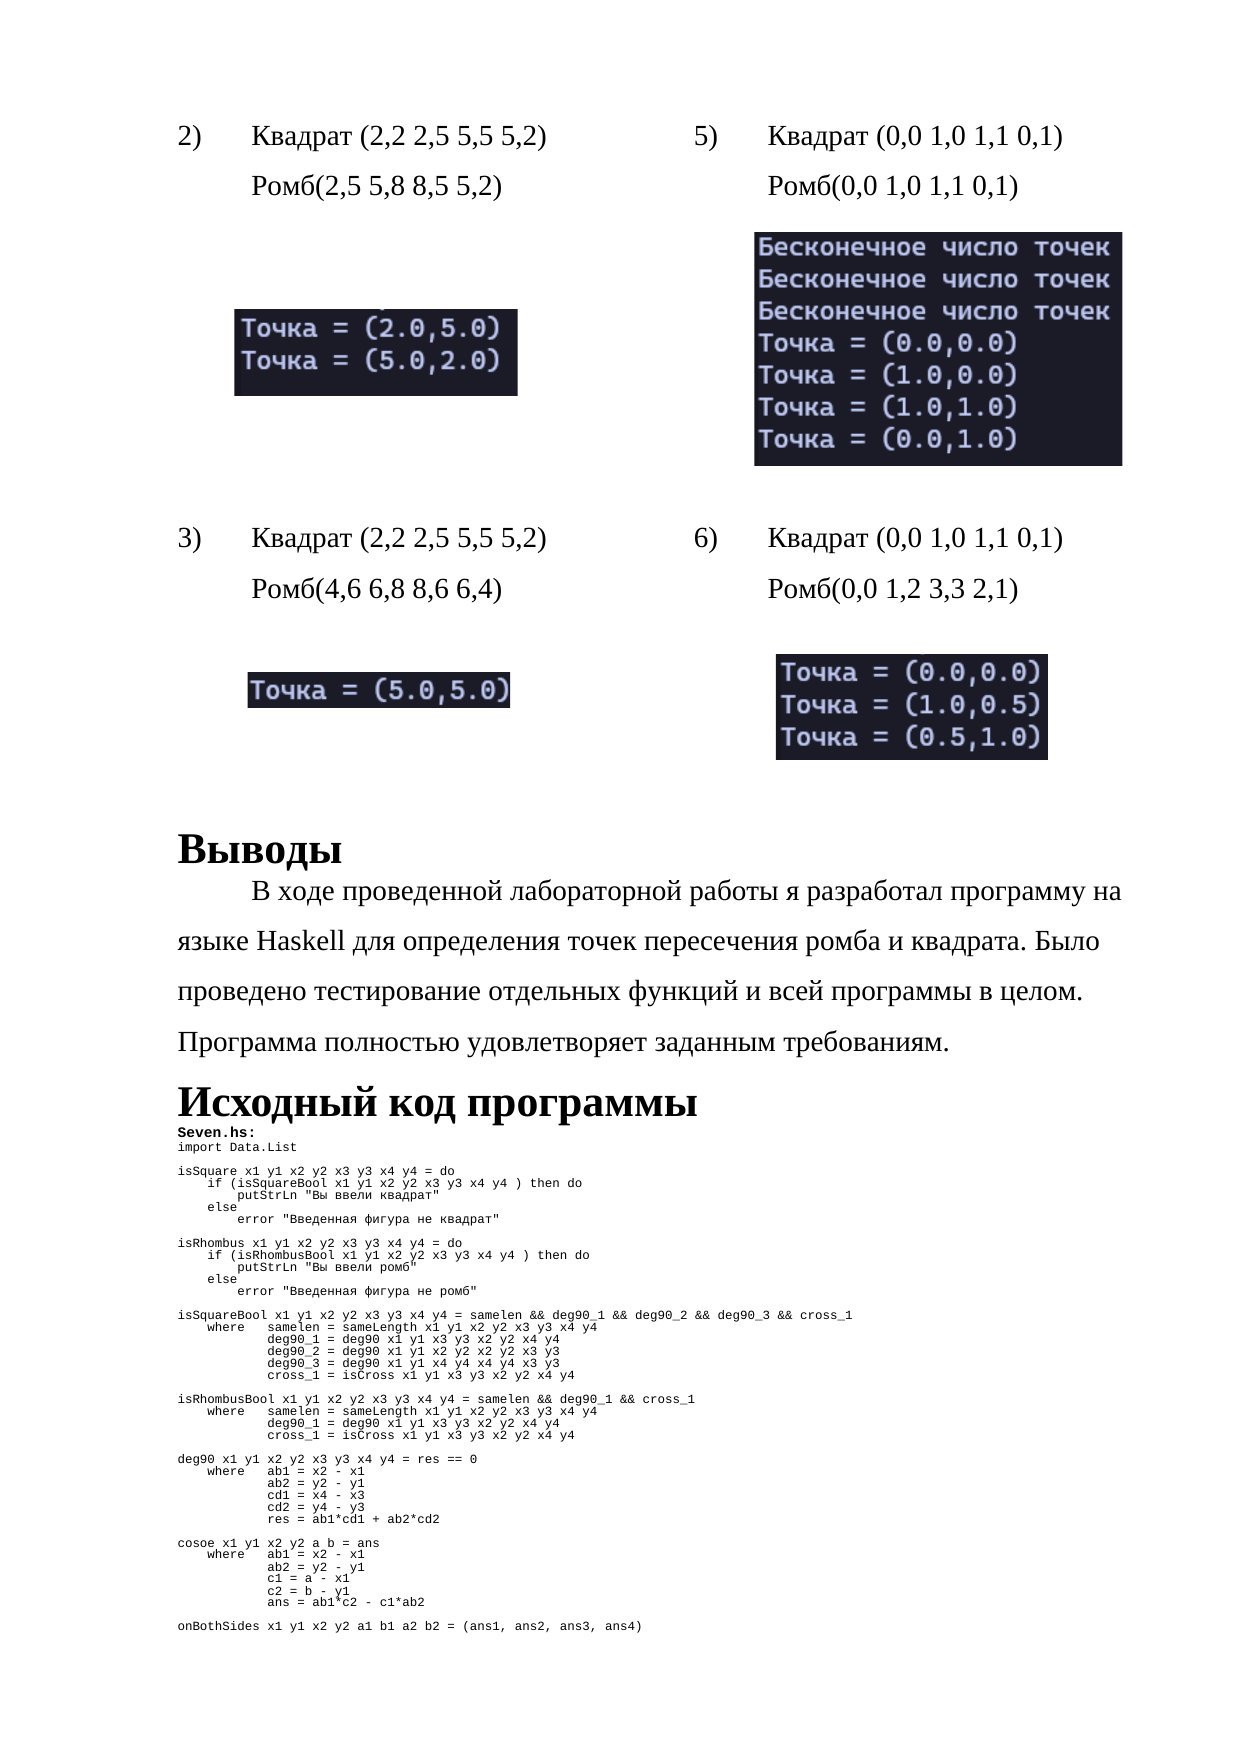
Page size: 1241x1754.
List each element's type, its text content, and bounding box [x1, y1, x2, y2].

text фигура не квадрат" [368, 1214, 1152, 1226]
text deg90_1 = deg90 x1 y1 x3 y3 x2 y2 x4 y4 [177, 1334, 1152, 1346]
text c2 = b - y1 [177, 1585, 1152, 1597]
text deg90_1 = deg90 x1 y1 x3 y3 x2 y2 x4 y4 [177, 1418, 1152, 1429]
text else [177, 1274, 1152, 1286]
text c1 = a - x1 [177, 1573, 1152, 1585]
text where samelen = sameLength x1 y1 x2 y2 x3 y3 x4 y4 [177, 1322, 1152, 1334]
text Ромб(2,5 5,8 8,5 5,2) Ромб(0,0 1,0 1,1 0,1) [177, 168, 1152, 202]
text ab2 = y2 - y1 [177, 1477, 1152, 1489]
text isRhombusBool x1 y1 x2 y2 x3 y3 x4 y4 = samelen && deg90_1 && cross_1 [177, 1394, 1152, 1406]
text cd2 = y4 - y3 [177, 1501, 1152, 1513]
text if (isRhombusBool x1 y1 x2 y2 x3 y3 x4 y4 ) then do [177, 1250, 1152, 1262]
text deg90_2 = deg90 x1 y1 x2 y2 x2 y2 x3 y3 [177, 1346, 1152, 1358]
subtitle Исходный код программы [177, 1075, 1152, 1126]
text 3) Квадрат (2,2 2,5 5,5 5,2) 6) Квадрат (0,0 1,0 1,1 0,1) [177, 521, 1152, 554]
text deg90 x1 y1 x2 y2 x3 y3 x4 y4 = res == 0 [177, 1453, 1152, 1466]
text Выводы [177, 822, 1152, 873]
text cosoe x1 y1 x2 y2 a b = ans [177, 1537, 1152, 1549]
text isSquare x1 y1 x2 y2 x3 y3 x4 y4 = do [177, 1166, 1152, 1178]
text ab2 = y2 - y1 [177, 1561, 1152, 1573]
text putStrLn "Вы ввели ромб" [177, 1262, 1152, 1274]
text isRhombus x1 y1 x2 y2 x3 y3 x4 y4 = do [177, 1238, 1152, 1250]
text isSquareBool x1 y1 x2 y2 x3 y3 x4 y4 = samelen && deg90_1 && deg90_2 && deg90_3 && cross_1 [177, 1310, 1152, 1322]
text putStrLn "Вы ввели квадрат" [177, 1190, 1152, 1202]
text where samelen = sameLength x1 y1 x2 y2 x3 y3 x4 y4 [177, 1406, 1152, 1418]
text deg90_3 = deg90 x1 y1 x4 y4 x4 y4 x3 y3 [177, 1358, 1152, 1370]
text cross_1 = isCross x1 y1 x3 y3 x2 y2 x4 y4 [177, 1370, 1152, 1382]
picture [754, 232, 1123, 466]
picture [234, 309, 518, 396]
text cd1 = x4 - x3 [177, 1489, 1152, 1501]
text error "Введенная [177, 1286, 367, 1298]
text Ромб(4,6 6,8 8,6 6,4) Ромб(0,0 1,2 3,3 2,1) [177, 571, 1152, 604]
text res = ab1*cd1 + ab2*cd2 [177, 1513, 1152, 1525]
text ans = ab1*c2 - c1*ab2 [177, 1597, 1152, 1609]
text В ходе проведенной лабораторной работы я разработал программу на языке Haskell для определения точек пересечения ромба и квадрата. Было проведено тестирование отдельных функций и всей программы в целом. Программа полностью удовлетворяет заданным требованиям. [177, 873, 1152, 1057]
text if (isSquareBool x1 y1 x2 y2 x3 y3 x4 y4 ) then do [177, 1178, 1152, 1190]
text Seven.hs: [177, 1126, 1152, 1142]
text where ab1 = x2 - x1 [177, 1466, 1152, 1477]
picture [775, 654, 1048, 760]
text фигура не ромб" [368, 1286, 1152, 1298]
text where ab1 = x2 - x1 [177, 1549, 1152, 1561]
text cross_1 = isCross x1 y1 x3 y3 x2 y2 x4 y4 [177, 1429, 1152, 1442]
text error "Введенная [177, 1214, 367, 1226]
text import Data.List [177, 1142, 1152, 1154]
text 2) Квадрат (2,2 2,5 5,5 5,2) 5) Квадрат (0,0 1,0 1,1 0,1) [177, 118, 1152, 152]
text else [177, 1202, 1152, 1214]
picture [247, 672, 511, 708]
text onBothSides x1 y1 x2 y2 a1 b1 a2 b2 = (ans1, ans2, ans3, ans4) [177, 1621, 1152, 1633]
